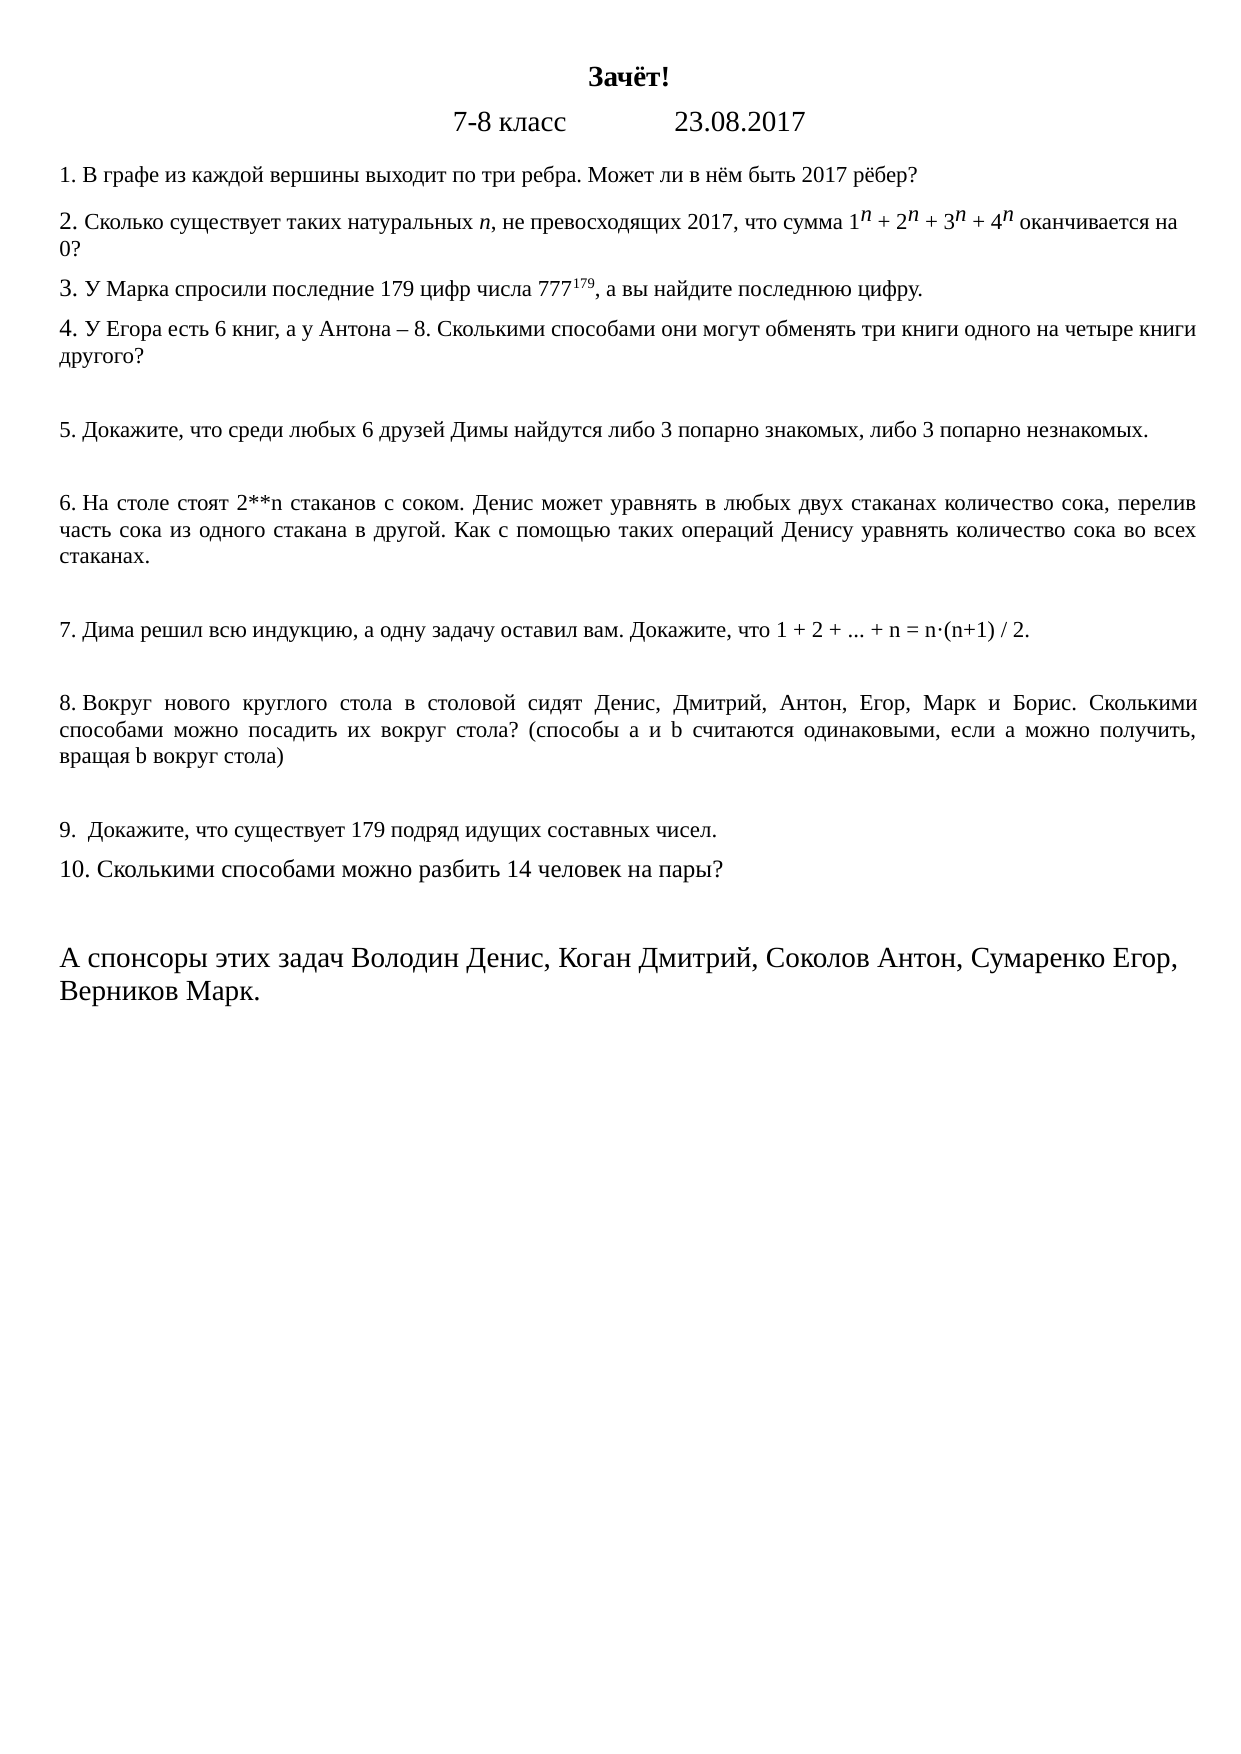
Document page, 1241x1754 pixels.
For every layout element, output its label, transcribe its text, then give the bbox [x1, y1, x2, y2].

list У Егора есть 6 книг, а у Антона – 8. Сколькими способами они могут обменять три книги одного на четыре книги другого? [59, 313, 1199, 368]
list Дима решил всю индукцию, а одну задачу оставил вам. Докажите, что 1 + 2 + ... + n = n·(n+1) / 2. [59, 616, 1199, 642]
list В графе из каждой вершины выходит по три ребра. Может ли в нём быть 2017 рёбер? [59, 162, 1199, 188]
list Вокруг нового круглого стола в столовой сидят Денис, Дмитрий, Антон, Егор, Марк и Борис. Сколькими способами можно посадить их вокруг стола? (способы a и b считаются одинаковыми, если a можно получить, вращая b вокруг стола) [59, 689, 1199, 768]
text 7-8 класс 23.08.2017 [59, 104, 1199, 138]
list Докажите, что среди любых 6 друзей Димы найдутся либо 3 попарно знакомых, либо 3 попарно незнакомых. [59, 416, 1199, 442]
text А спонсоры этих задач Володин Денис, Коган Дмитрий, Соколов Антон, Сумаренко Егор, Верников Марк. [59, 940, 1199, 1007]
text Зачёт! [59, 59, 1199, 93]
list Сколько существует таких натуральных n, не превосходящих 2017, что сумма 1n + 2n + 3n + 4n оканчивается на 0? [59, 200, 1199, 261]
list У Марка спросили последние 179 цифр числа 777179, а вы найдите последнюю цифру. [59, 273, 1199, 302]
list На столе стоят 2**n стаканов с соком. Денис может уравнять в любых двух стаканах количество сока, перелив часть сока из одного стакана в другой. Как с помощью таких операций Денису уравнять количество сока во всех стаканах. [59, 489, 1199, 568]
list Докажите, что существует 179 подряд идущих составных чисел. [59, 816, 1199, 842]
list Сколькими способами можно разбить 14 человек на пары? [59, 854, 1199, 883]
